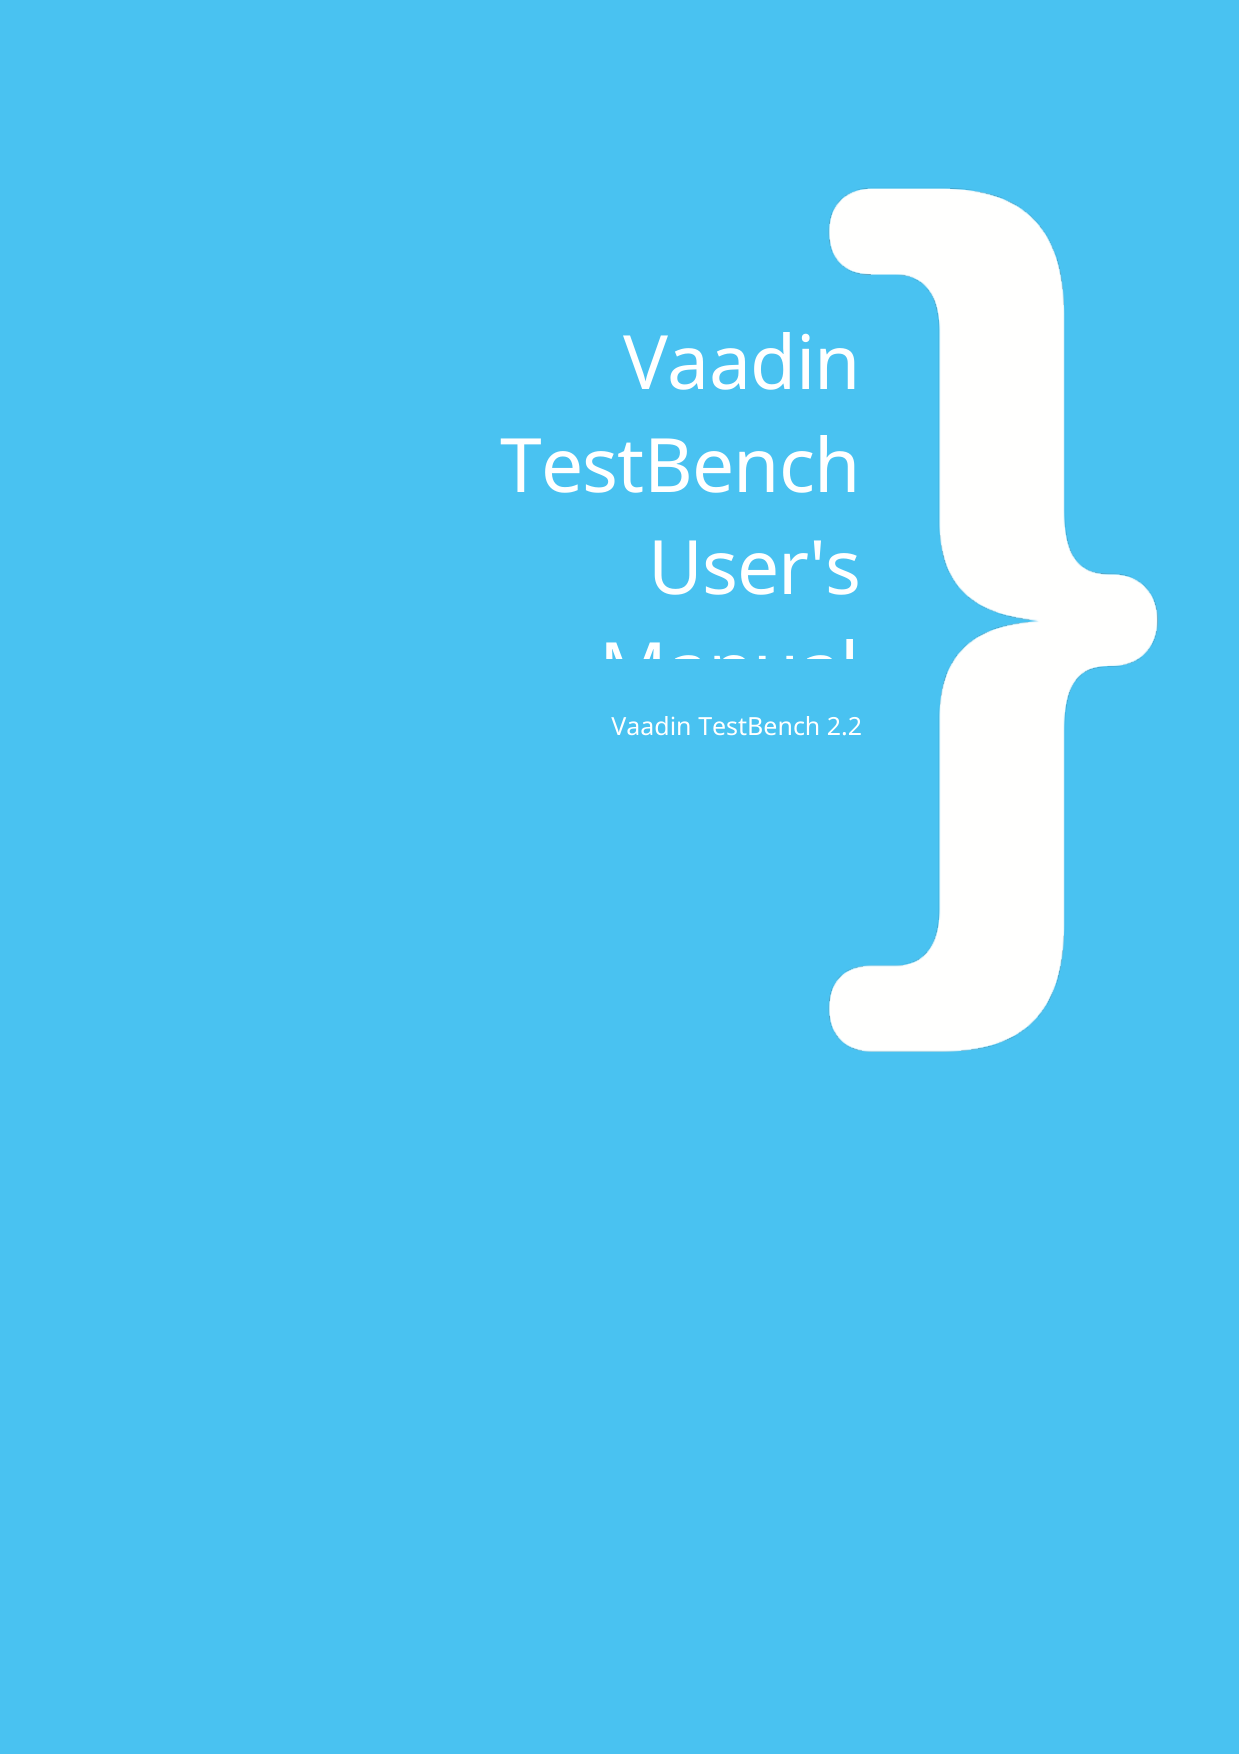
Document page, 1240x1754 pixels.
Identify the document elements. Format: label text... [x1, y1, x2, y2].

picture [792, 147, 1173, 1096]
text Vaadin TestBench User's Manual [423, 309, 861, 658]
text Vaadin TestBench 2.2 [603, 708, 862, 742]
